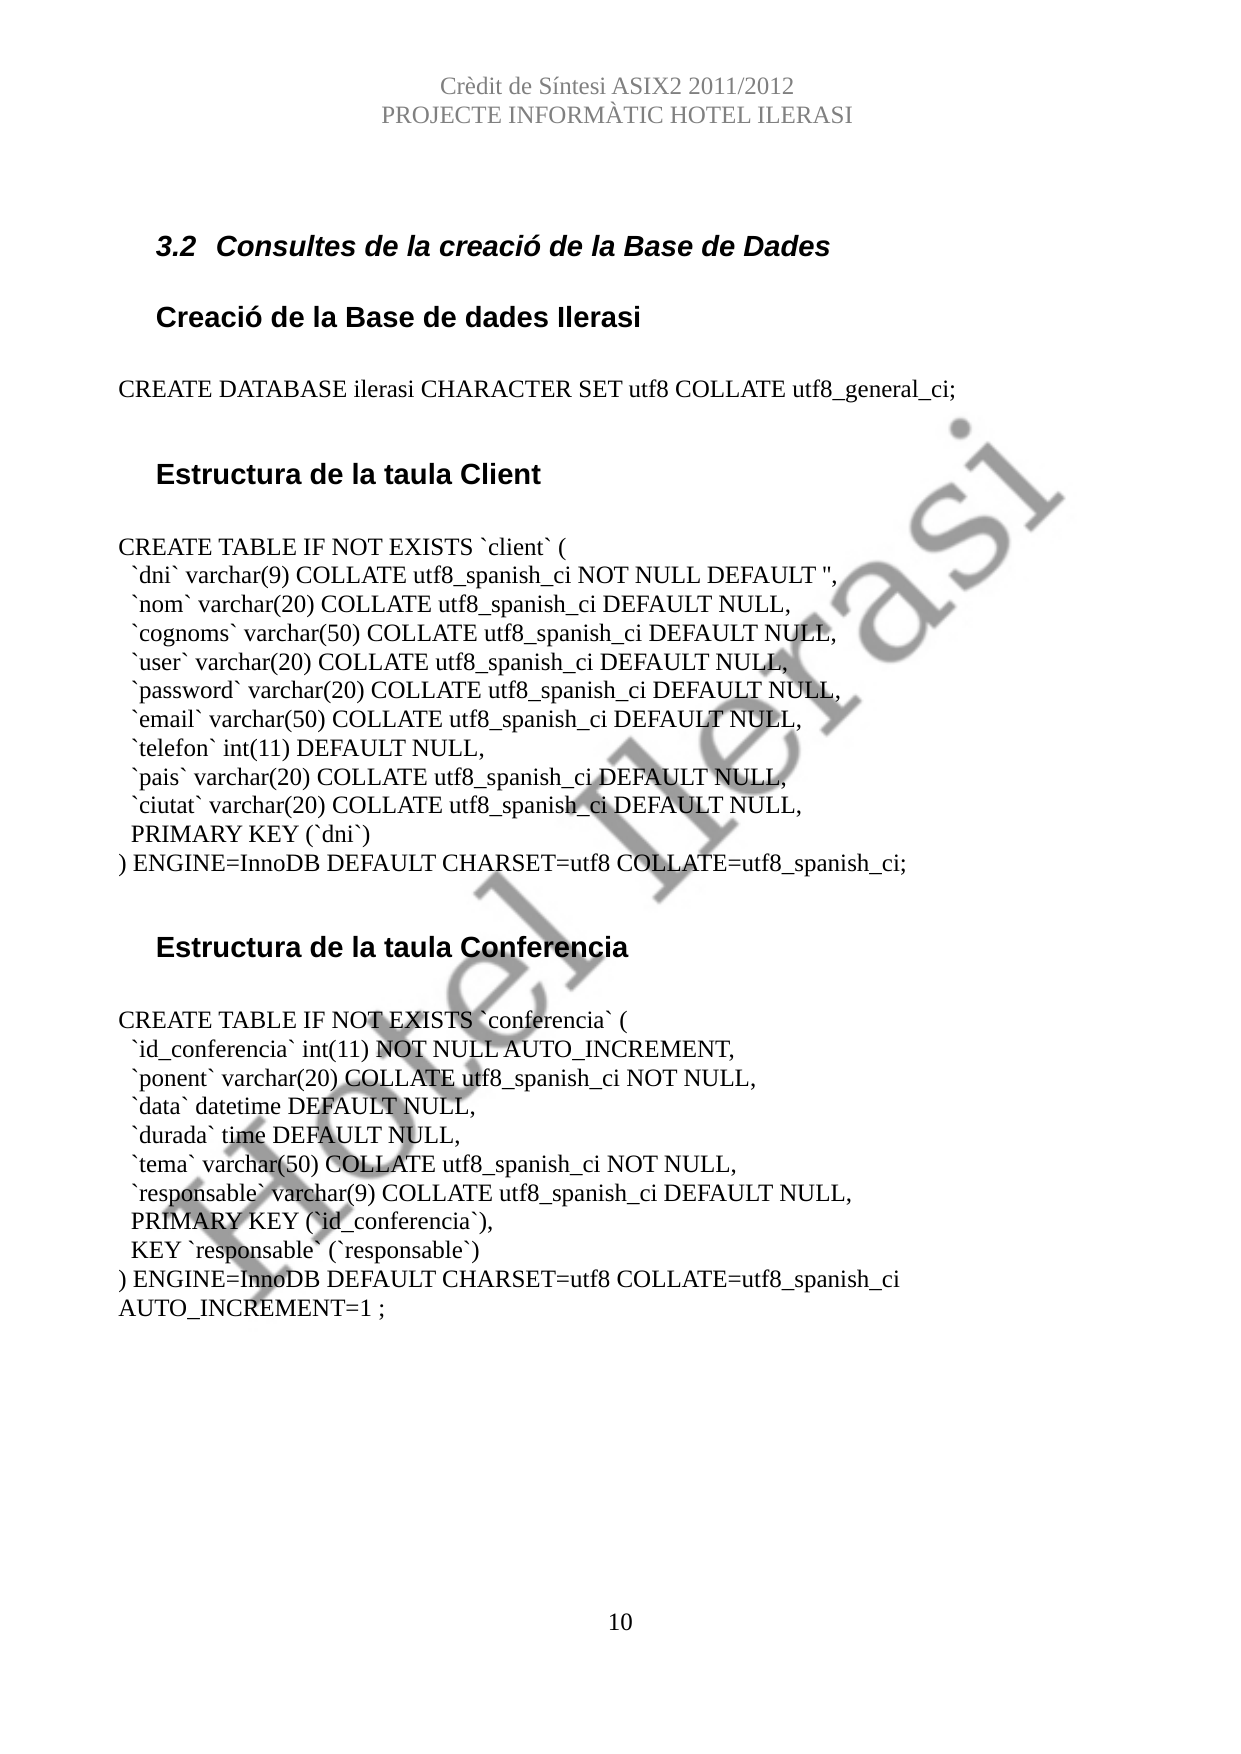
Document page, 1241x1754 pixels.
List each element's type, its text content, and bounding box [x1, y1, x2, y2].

text `cognoms` varchar(50) COLLATE utf8_spanish_ci DEFAULT NULL, [118, 618, 1122, 647]
text PRIMARY KEY (`dni`) [118, 819, 1122, 848]
text `data` datetime DEFAULT NULL, [118, 1091, 1122, 1120]
subtitle Consultes de la creació de la Base de Dades [156, 228, 1122, 262]
text `id_conferencia` int(11) NOT NULL AUTO_INCREMENT, [118, 1034, 1122, 1063]
text `responsable` varchar(9) COLLATE utf8_spanish_ci DEFAULT NULL, [118, 1178, 1122, 1206]
text ) ENGINE=InnoDB DEFAULT CHARSET=utf8 COLLATE=utf8_spanish_ci AUTO_INCREMENT=1 ; [118, 1264, 1122, 1321]
subtitle Creació de la Base de dades Ilerasi [156, 299, 1122, 333]
subtitle Estructura de la taula Conferencia [156, 930, 1122, 964]
text `telefon` int(11) DEFAULT NULL, [118, 733, 1122, 762]
text `dni` varchar(9) COLLATE utf8_spanish_ci NOT NULL DEFAULT '', [118, 560, 1122, 589]
text `ponent` varchar(20) COLLATE utf8_spanish_ci NOT NULL, [118, 1063, 1122, 1091]
text `nom` varchar(20) COLLATE utf8_spanish_ci DEFAULT NULL, [118, 589, 1122, 618]
text CREATE TABLE IF NOT EXISTS `conferencia` ( [118, 1005, 1122, 1034]
text PRIMARY KEY (`id_conferencia`), [118, 1206, 1122, 1235]
text `user` varchar(20) COLLATE utf8_spanish_ci DEFAULT NULL, [118, 647, 1122, 675]
picture [220, 453, 1021, 457]
picture [220, 490, 1021, 532]
text `password` varchar(20) COLLATE utf8_spanish_ci DEFAULT NULL, [118, 675, 1122, 704]
text `ciutat` varchar(20) COLLATE utf8_spanish_ci DEFAULT NULL, [118, 790, 1122, 819]
text KEY `responsable` (`responsable`) [118, 1235, 1122, 1264]
text `pais` varchar(20) COLLATE utf8_spanish_ci DEFAULT NULL, [118, 762, 1122, 790]
text `email` varchar(50) COLLATE utf8_spanish_ci DEFAULT NULL, [118, 704, 1122, 733]
text CREATE DATABASE ilerasi CHARACTER SET utf8 COLLATE utf8_general_ci; [118, 374, 1122, 403]
text CREATE TABLE IF NOT EXISTS `client` ( [118, 532, 1122, 560]
picture [220, 964, 1021, 1005]
text `durada` time DEFAULT NULL, [118, 1120, 1122, 1149]
text ) ENGINE=InnoDB DEFAULT CHARSET=utf8 COLLATE=utf8_spanish_ci; [118, 848, 1122, 877]
text `tema` varchar(50) COLLATE utf8_spanish_ci NOT NULL, [118, 1149, 1122, 1178]
picture [220, 877, 1021, 930]
subtitle Estructura de la taula Client [156, 457, 1122, 490]
